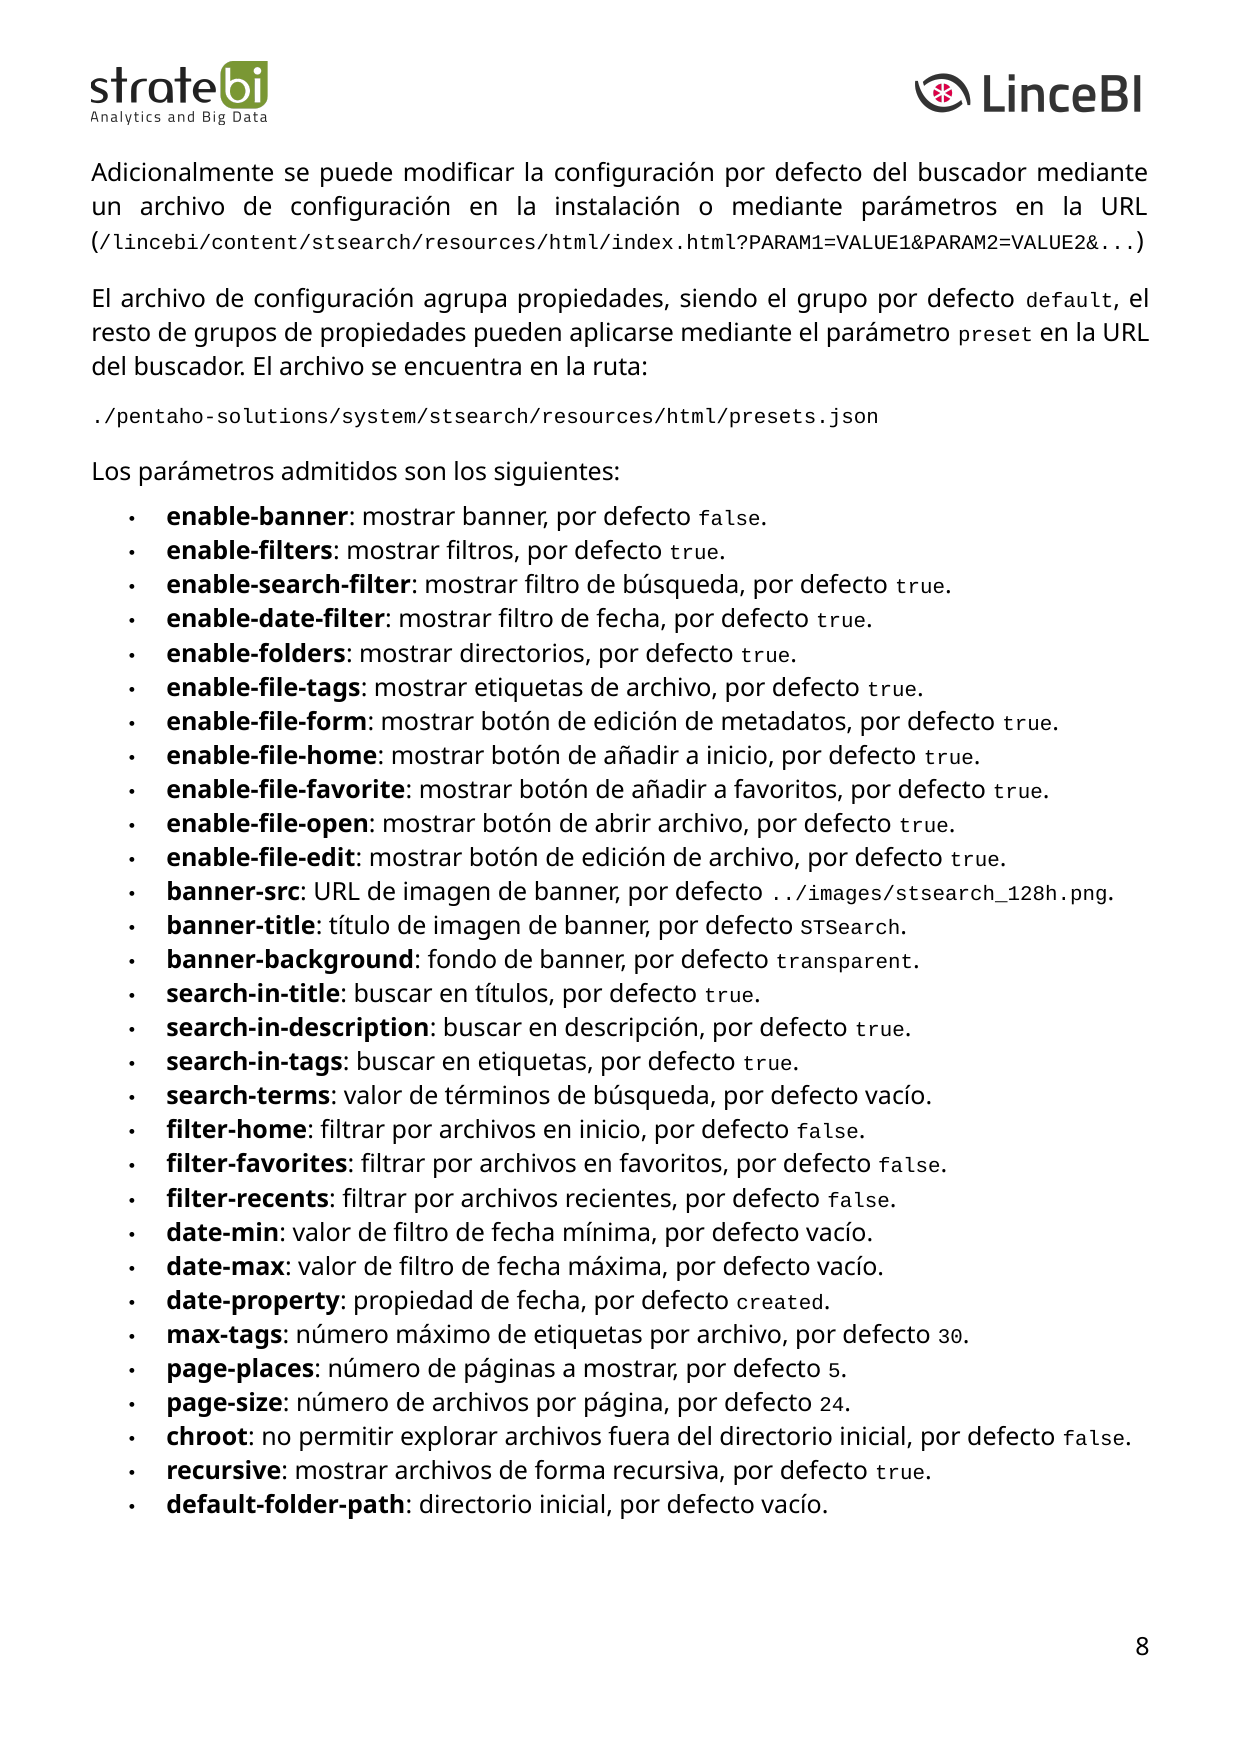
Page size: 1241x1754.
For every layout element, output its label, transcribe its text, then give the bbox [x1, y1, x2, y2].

list page-places: número de páginas a mostrar, por defecto 5. [128, 1351, 1149, 1384]
list filter-favorites: filtrar por archivos en favoritos, por defecto false. [128, 1146, 1149, 1180]
list enable-file-open: mostrar botón de abrir archivo, por defecto true. [128, 806, 1149, 839]
list enable-file-favorite: mostrar botón de añadir a favoritos, por defecto true. [128, 771, 1149, 806]
list enable-search-filter: mostrar filtro de búsqueda, por defecto true. [128, 567, 1149, 601]
text ./pentaho-solutions/system/stsearch/resources/html/presets.json [91, 406, 1149, 429]
list enable-date-filter: mostrar filtro de fecha, por defecto true. [128, 601, 1149, 635]
list banner-title: título de imagen de banner, por defecto STSearch. [128, 908, 1149, 942]
list enable-file-form: mostrar botón de edición de metadatos, por defecto true. [128, 703, 1149, 737]
list date-property: propiedad de fecha, por defecto created. [128, 1282, 1149, 1316]
list enable-file-home: mostrar botón de añadir a inicio, por defecto true. [128, 737, 1149, 771]
picture [905, 61, 1150, 125]
list date-min: valor de filtro de fecha mínima, por defecto vacío. [128, 1214, 1149, 1248]
list enable-folders: mostrar directorios, por defecto true. [128, 635, 1149, 669]
text El archivo de configuración agrupa propiedades, siendo el grupo por defecto default, el resto de grupos de propiedades pueden aplicarse mediante el parámetro preset en la URL del buscador. El archivo se encuentra en la ruta: [91, 280, 1149, 382]
list enable-banner: mostrar banner, por defecto false. [128, 499, 1149, 533]
list banner-src: URL de imagen de banner, por defecto ../images/stsearch_128h.png. [128, 874, 1149, 908]
list enable-filters: mostrar filtros, por defecto true. [128, 533, 1149, 567]
list enable-file-edit: mostrar botón de edición de archivo, por defecto true. [128, 839, 1149, 874]
list search-in-description: buscar en descripción, por defecto true. [128, 1010, 1149, 1044]
list banner-background: fondo de banner, por defecto transparent. [128, 942, 1149, 976]
list date-max: valor de filtro de fecha máxima, por defecto vacío. [128, 1248, 1149, 1282]
text Los parámetros admitidos son los siguientes: [91, 453, 1149, 487]
list max-tags: número máximo de etiquetas por archivo, por defecto 30. [128, 1316, 1149, 1351]
list enable-file-tags: mostrar etiquetas de archivo, por defecto true. [128, 669, 1149, 703]
list recursive: mostrar archivos de forma recursiva, por defecto true. [128, 1453, 1149, 1487]
text Adicionalmente se puede modificar la configuración por defecto del buscador mediante un archivo de configuración en la instalación o mediante parámetros en la URL (/lincebi/content/stsearch/resources/html/index.html?PARAM1=VALUE1&PARAM2=VALUE2&...) [91, 154, 1149, 257]
picture [91, 61, 268, 125]
list chroot: no permitir explorar archivos fuera del directorio inicial, por defecto false. [128, 1419, 1149, 1453]
list filter-recents: filtrar por archivos recientes, por defecto false. [128, 1180, 1149, 1214]
list default-folder-path: directorio inicial, por defecto vacío. [128, 1487, 1149, 1521]
list filter-home: filtrar por archivos en inicio, por defecto false. [128, 1112, 1149, 1146]
list search-in-tags: buscar en etiquetas, por defecto true. [128, 1044, 1149, 1078]
list page-size: número de archivos por página, por defecto 24. [128, 1384, 1149, 1419]
list search-terms: valor de términos de búsqueda, por defecto vacío. [128, 1078, 1149, 1112]
list search-in-title: buscar en títulos, por defecto true. [128, 976, 1149, 1010]
